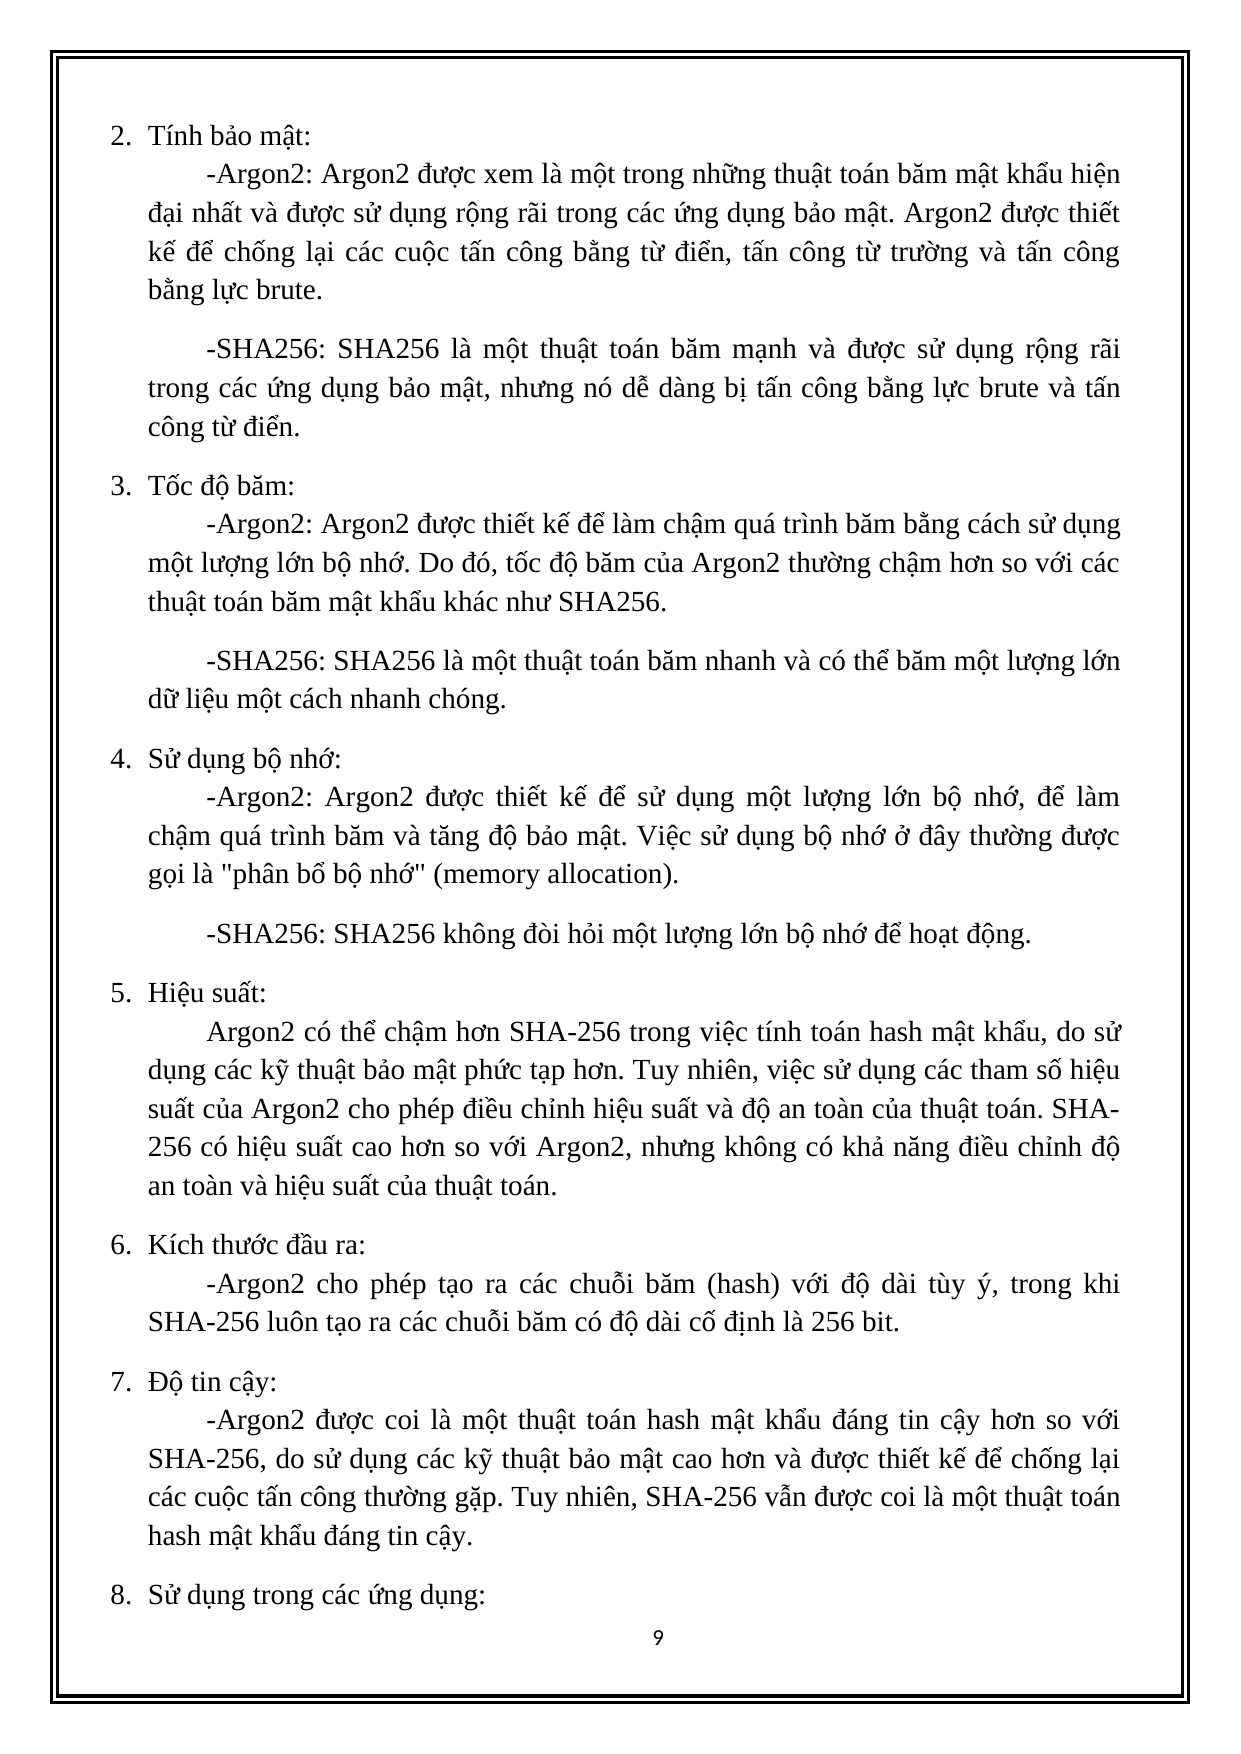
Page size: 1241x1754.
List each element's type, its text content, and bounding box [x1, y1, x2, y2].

text -Argon2: Argon2 được xem là một trong những thuật toán băm mật khẩu hiện đại nhất và được sử dụng rộng rãi trong các ứng dụng bảo mật. Argon2 được thiết kế để chống lại các cuộc tấn công bằng từ điển, tấn công từ trường và tấn công bằng lực brute. [148, 157, 1122, 306]
list Tính bảo mật: [110, 118, 1122, 152]
list Tốc độ băm: [110, 468, 1122, 502]
list Sử dụng bộ nhớ: [110, 741, 1122, 774]
list Độ tin cậy: [110, 1364, 1122, 1397]
text -SHA256: SHA256 là một thuật toán băm nhanh và có thể băm một lượng lớn dữ liệu một cách nhanh chóng. [148, 643, 1122, 715]
list Kích thước đầu ra: [110, 1227, 1122, 1261]
text -Argon2 cho phép tạo ra các chuỗi băm (hash) với độ dài tùy ý, trong khi SHA-256 luôn tạo ra các chuỗi băm có độ dài cố định là 256 bit. [148, 1266, 1122, 1338]
text -Argon2 được coi là một thuật toán hash mật khẩu đáng tin cậy hơn so với SHA-256, do sử dụng các kỹ thuật bảo mật cao hơn và được thiết kế để chống lại các cuộc tấn công thường gặp. Tuy nhiên, SHA-256 vẫn được coi là một thuật toán hash mật khẩu đáng tin cậy. [148, 1402, 1122, 1552]
text Argon2 có thể chậm hơn SHA-256 trong việc tính toán hash mật khẩu, do sử dụng các kỹ thuật bảo mật phức tạp hơn. Tuy nhiên, việc sử dụng các tham số hiệu suất của Argon2 cho phép điều chỉnh hiệu suất và độ an toàn của thuật toán. SHA-256 có hiệu suất cao hơn so với Argon2, nhưng không có khả năng điều chỉnh độ an toàn và hiệu suất của thuật toán. [148, 1014, 1122, 1202]
text -Argon2: Argon2 được thiết kế để sử dụng một lượng lớn bộ nhớ, để làm chậm quá trình băm và tăng độ bảo mật. Việc sử dụng bộ nhớ ở đây thường được gọi là "phân bổ bộ nhớ" (memory allocation). [148, 779, 1122, 890]
text -SHA256: SHA256 là một thuật toán băm mạnh và được sử dụng rộng rãi trong các ứng dụng bảo mật, nhưng nó dễ dàng bị tấn công bằng lực brute và tấn công từ điển. [148, 332, 1122, 442]
list Sử dụng trong các ứng dụng: [110, 1577, 1122, 1611]
text -Argon2: Argon2 được thiết kế để làm chậm quá trình băm bằng cách sử dụng một lượng lớn bộ nhớ. Do đó, tốc độ băm của Argon2 thường chậm hơn so với các thuật toán băm mật khẩu khác như SHA256. [148, 507, 1122, 617]
list Hiệu suất: [110, 975, 1122, 1009]
text -SHA256: SHA256 không đòi hỏi một lượng lớn bộ nhớ để hoạt động. [148, 916, 1122, 949]
